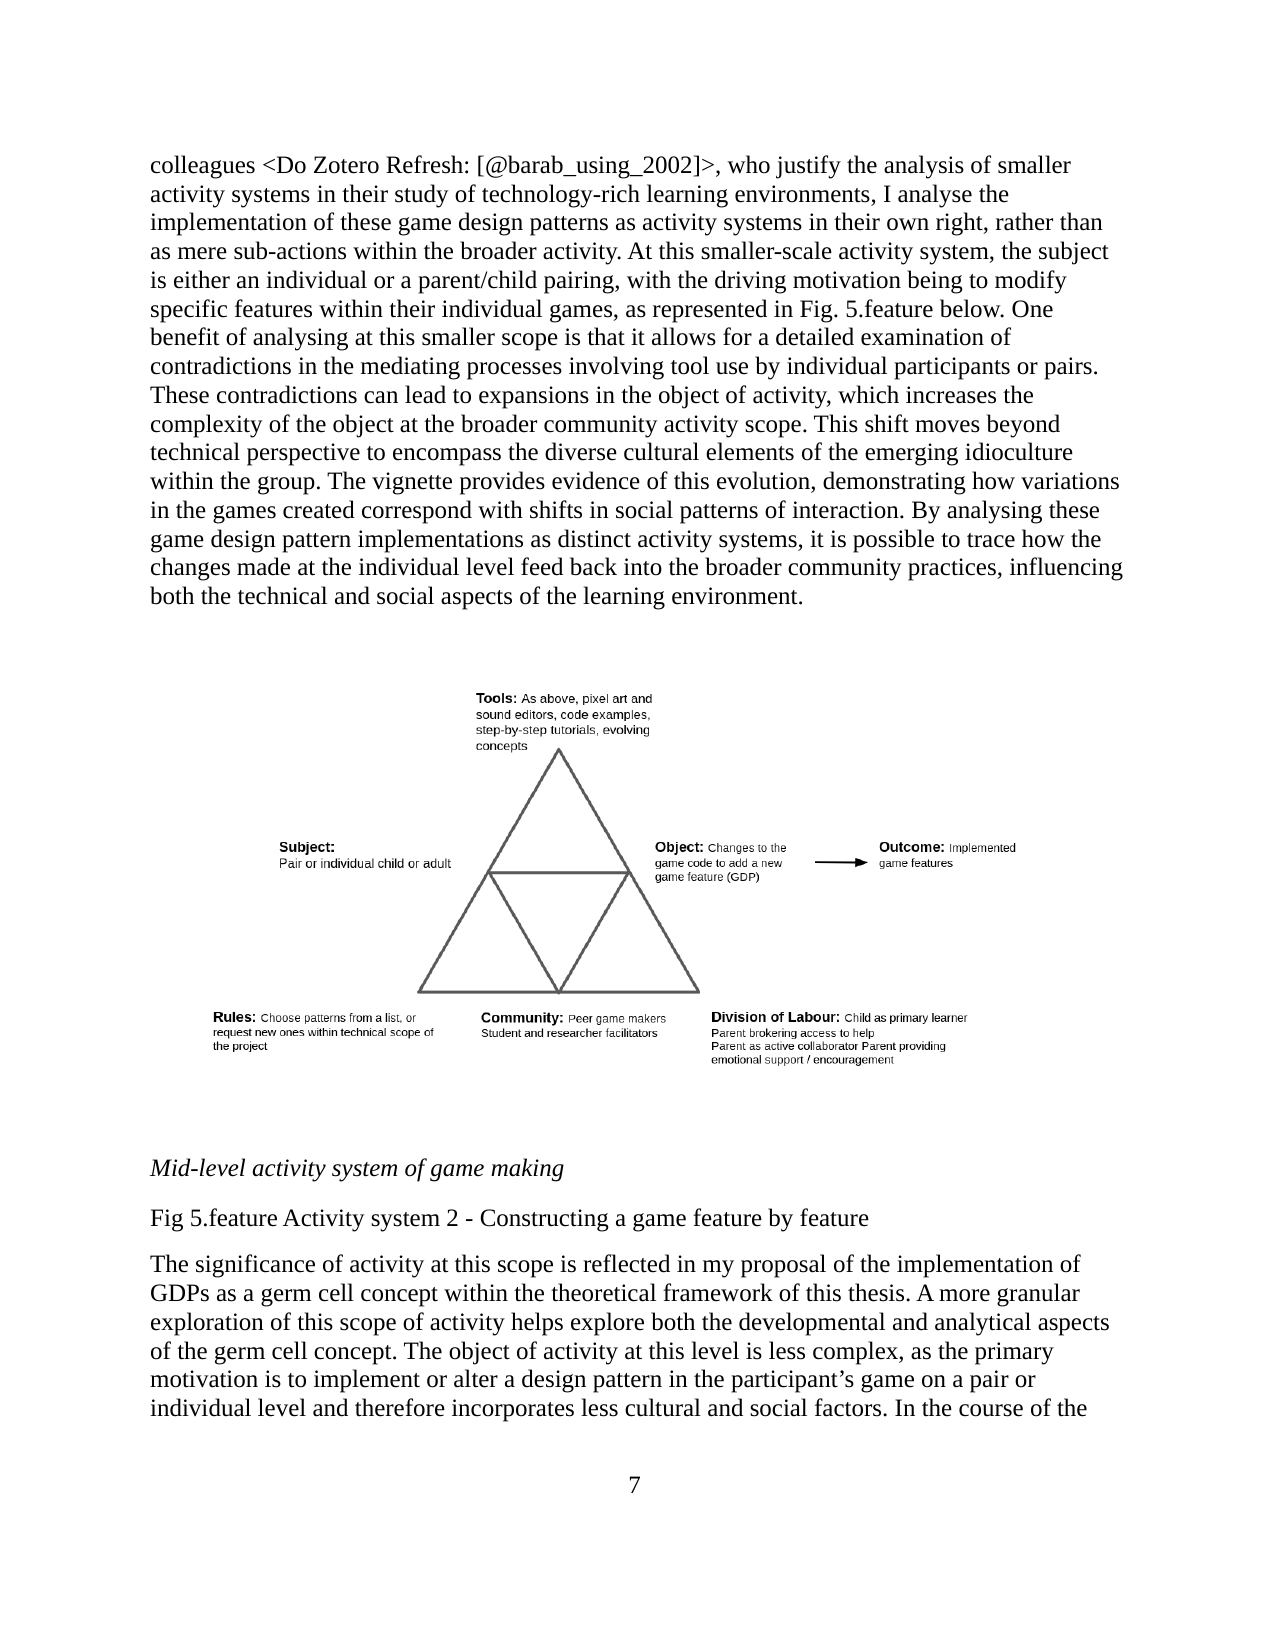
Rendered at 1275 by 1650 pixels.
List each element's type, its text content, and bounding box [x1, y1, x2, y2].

text The significance of activity at this scope is reflected in my proposal of the implementation of GDPs as a germ cell concept within the theoretical framework of this thesis. A more granular exploration of this scope of activity helps explore both the developmental and analytical aspects of the germ cell concept. The object of activity at this level is less complex, as the primary motivation is to implement or alter a design pattern in the participant’s game on a pair or individual level and therefore incorporates less cultural and social factors. In the course of the [150, 1249, 1125, 1422]
text colleagues <Do Zotero Refresh: [@barab_using_2002]>, who justify the analysis of smaller activity systems in their study of technology-rich learning environments, I analyse the implementation of these game design patterns as activity systems in their own right, rather than as mere sub-actions within the broader activity. At this smaller-scale activity system, the subject is either an individual or a parent/child pairing, with the driving motivation being to modify specific features within their individual games, as represented in Fig. 5.feature below. One benefit of analysing at this smaller scope is that it allows for a detailed examination of contradictions in the mediating processes involving tool use by individual participants or pairs. These contradictions can lead to expansions in the object of activity, which increases the complexity of the object at the broader community activity scope. This shift moves beyond technical perspective to encompass the diverse cultural elements of the emerging idioculture within the group. The vignette provides evidence of this evolution, demonstrating how variations in the games created correspond with shifts in social patterns of interaction. By analysing these game design pattern implementations as distinct activity systems, it is possible to trace how the changes made at the individual level feed back into the broader community practices, influencing both the technical and social aspects of the learning environment. [150, 150, 1125, 610]
text Mid-level activity system of game making [150, 1153, 1125, 1181]
picture [150, 618, 1077, 1141]
text Fig 5.feature Activity system 2 - Constructing a game feature by feature [150, 1203, 1125, 1232]
